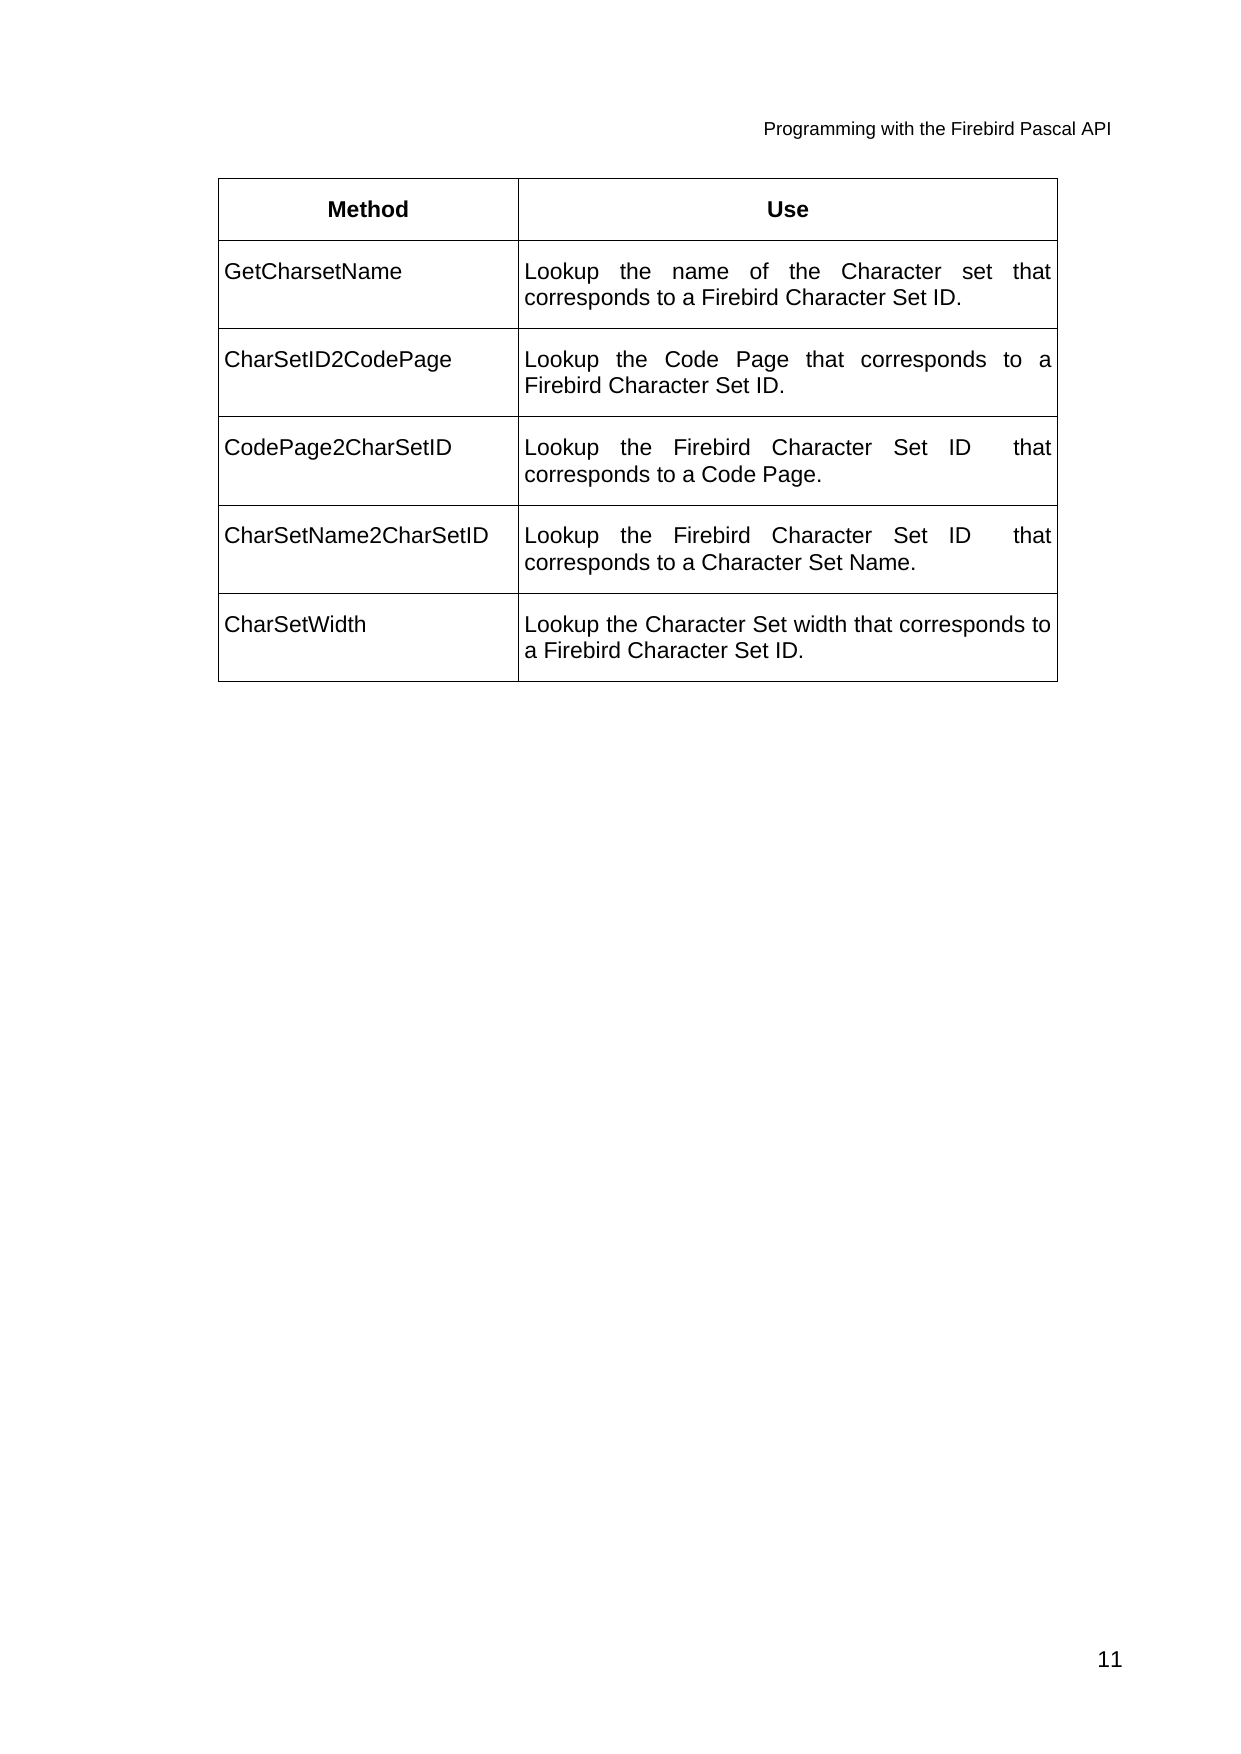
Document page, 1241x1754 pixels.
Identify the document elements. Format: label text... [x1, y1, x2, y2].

table_cell CharSetName2CharSetID [219, 506, 518, 593]
table_cell Lookup the Firebird Character Set ID that corresponds to a Character Set Name. [519, 506, 1057, 593]
table_cell GetCharsetName [219, 241, 518, 328]
table_header Use [519, 179, 1057, 240]
table_cell Lookup the Code Page that corresponds to a Firebird Character Set ID. [519, 329, 1057, 416]
table_cell Lookup the Firebird Character Set ID that corresponds to a Code Page. [519, 417, 1057, 505]
table_header Method [219, 179, 518, 240]
table_cell Lookup the Character Set width that corresponds to a Firebird Character Set ID. [519, 594, 1057, 681]
table_cell Lookup the name of the Character set that corresponds to a Firebird Character Set ID. [519, 241, 1057, 328]
table_cell CodePage2CharSetID [219, 417, 518, 505]
table_cell CharSetID2CodePage [219, 329, 518, 416]
table_cell CharSetWidth [219, 594, 518, 681]
